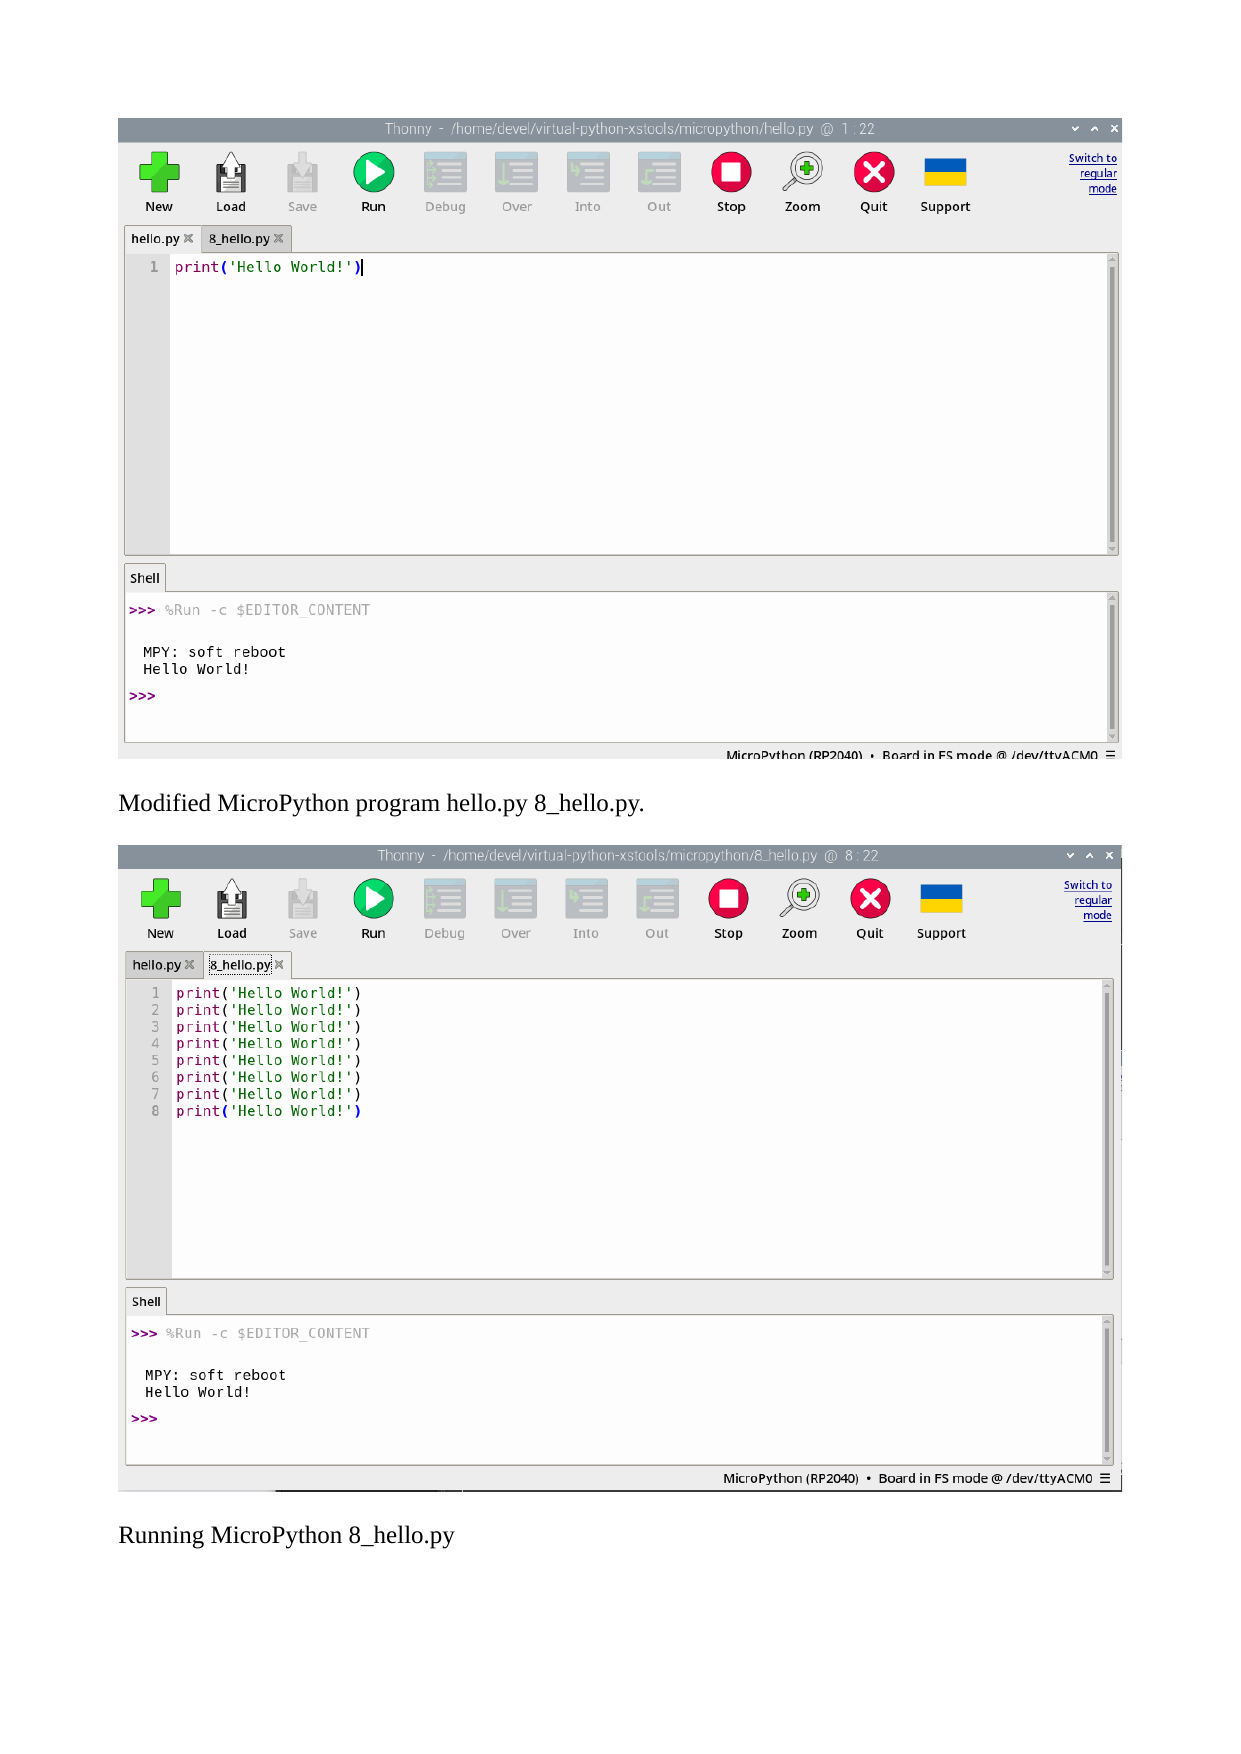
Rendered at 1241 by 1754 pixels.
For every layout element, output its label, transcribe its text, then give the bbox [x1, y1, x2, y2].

text Modified MicroPython program hello.py 8_hello.py. [118, 788, 1122, 816]
picture [118, 118, 1123, 759]
text Running MicroPython 8_hello.py [118, 1521, 1122, 1549]
picture [118, 845, 1123, 1492]
